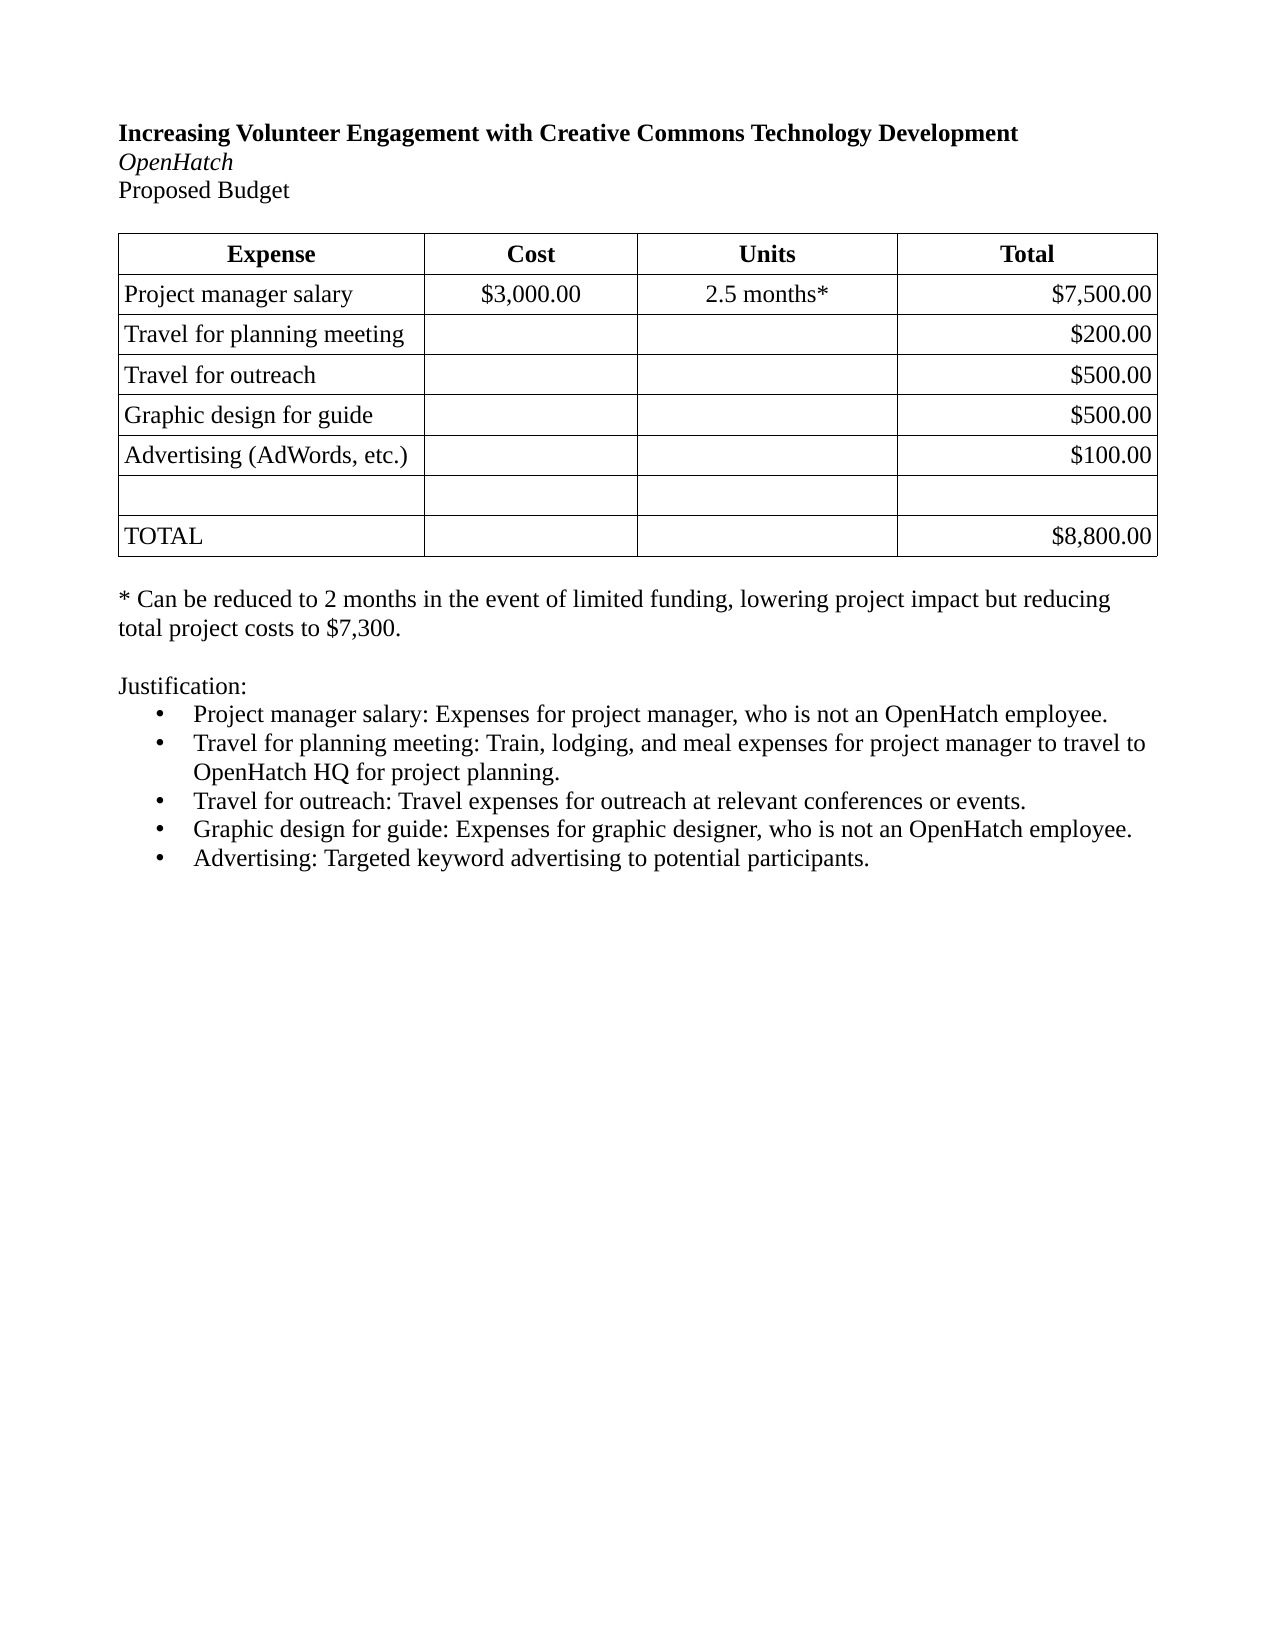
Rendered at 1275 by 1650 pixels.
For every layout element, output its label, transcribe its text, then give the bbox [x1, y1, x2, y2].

table_header Total [898, 234, 1157, 273]
table_cell Project manager salary [119, 275, 424, 314]
table_cell [638, 315, 897, 354]
list Travel for planning meeting: Train, lodging, and meal expenses for project manager to travel to OpenHatch HQ for project planning. [156, 728, 1157, 786]
table_cell [119, 476, 424, 515]
table_cell TOTAL [119, 516, 424, 556]
table_cell [425, 516, 637, 556]
table_cell $500.00 [898, 395, 1157, 435]
table_header Cost [425, 234, 637, 273]
table_cell [898, 476, 1157, 515]
table_cell $7,500.00 [898, 275, 1157, 314]
table_header Expense [119, 234, 424, 273]
table_cell $8,800.00 [898, 516, 1157, 556]
table_cell [425, 355, 637, 394]
table_cell [638, 436, 897, 475]
text OpenHatch [118, 147, 1157, 176]
text * Can be reduced to 2 months in the event of limited funding, lowering project impact but reducing total project costs to $7,300. [118, 584, 1157, 642]
table_cell Graphic design for guide [119, 395, 424, 435]
table_cell [638, 516, 897, 556]
table_header Units [638, 234, 897, 273]
table_cell [638, 355, 897, 394]
list Project manager salary: Expenses for project manager, who is not an OpenHatch employee. [156, 699, 1157, 728]
table_cell [425, 436, 637, 475]
table_cell Advertising (AdWords, etc.) [119, 436, 424, 475]
table_cell $3,000.00 [425, 275, 637, 314]
table_cell [638, 395, 897, 435]
table_cell Travel for outreach [119, 355, 424, 394]
table_cell [425, 395, 637, 435]
table_cell [425, 476, 637, 515]
text Proposed Budget [118, 176, 1157, 204]
text Justification: [118, 671, 1157, 699]
table_cell $200.00 [898, 315, 1157, 354]
table_cell $100.00 [898, 436, 1157, 475]
table_cell Travel for planning meeting [119, 315, 424, 354]
table_cell 2.5 months* [638, 275, 897, 314]
table_cell [425, 315, 637, 354]
list Travel for outreach: Travel expenses for outreach at relevant conferences or events. [156, 786, 1157, 814]
list Advertising: Targeted keyword advertising to potential participants. [156, 843, 1157, 872]
table_cell $500.00 [898, 355, 1157, 394]
text Increasing Volunteer Engagement with Creative Commons Technology Development [118, 118, 1157, 147]
table_cell [638, 476, 897, 515]
list Graphic design for guide: Expenses for graphic designer, who is not an OpenHatch employee. [156, 814, 1157, 843]
